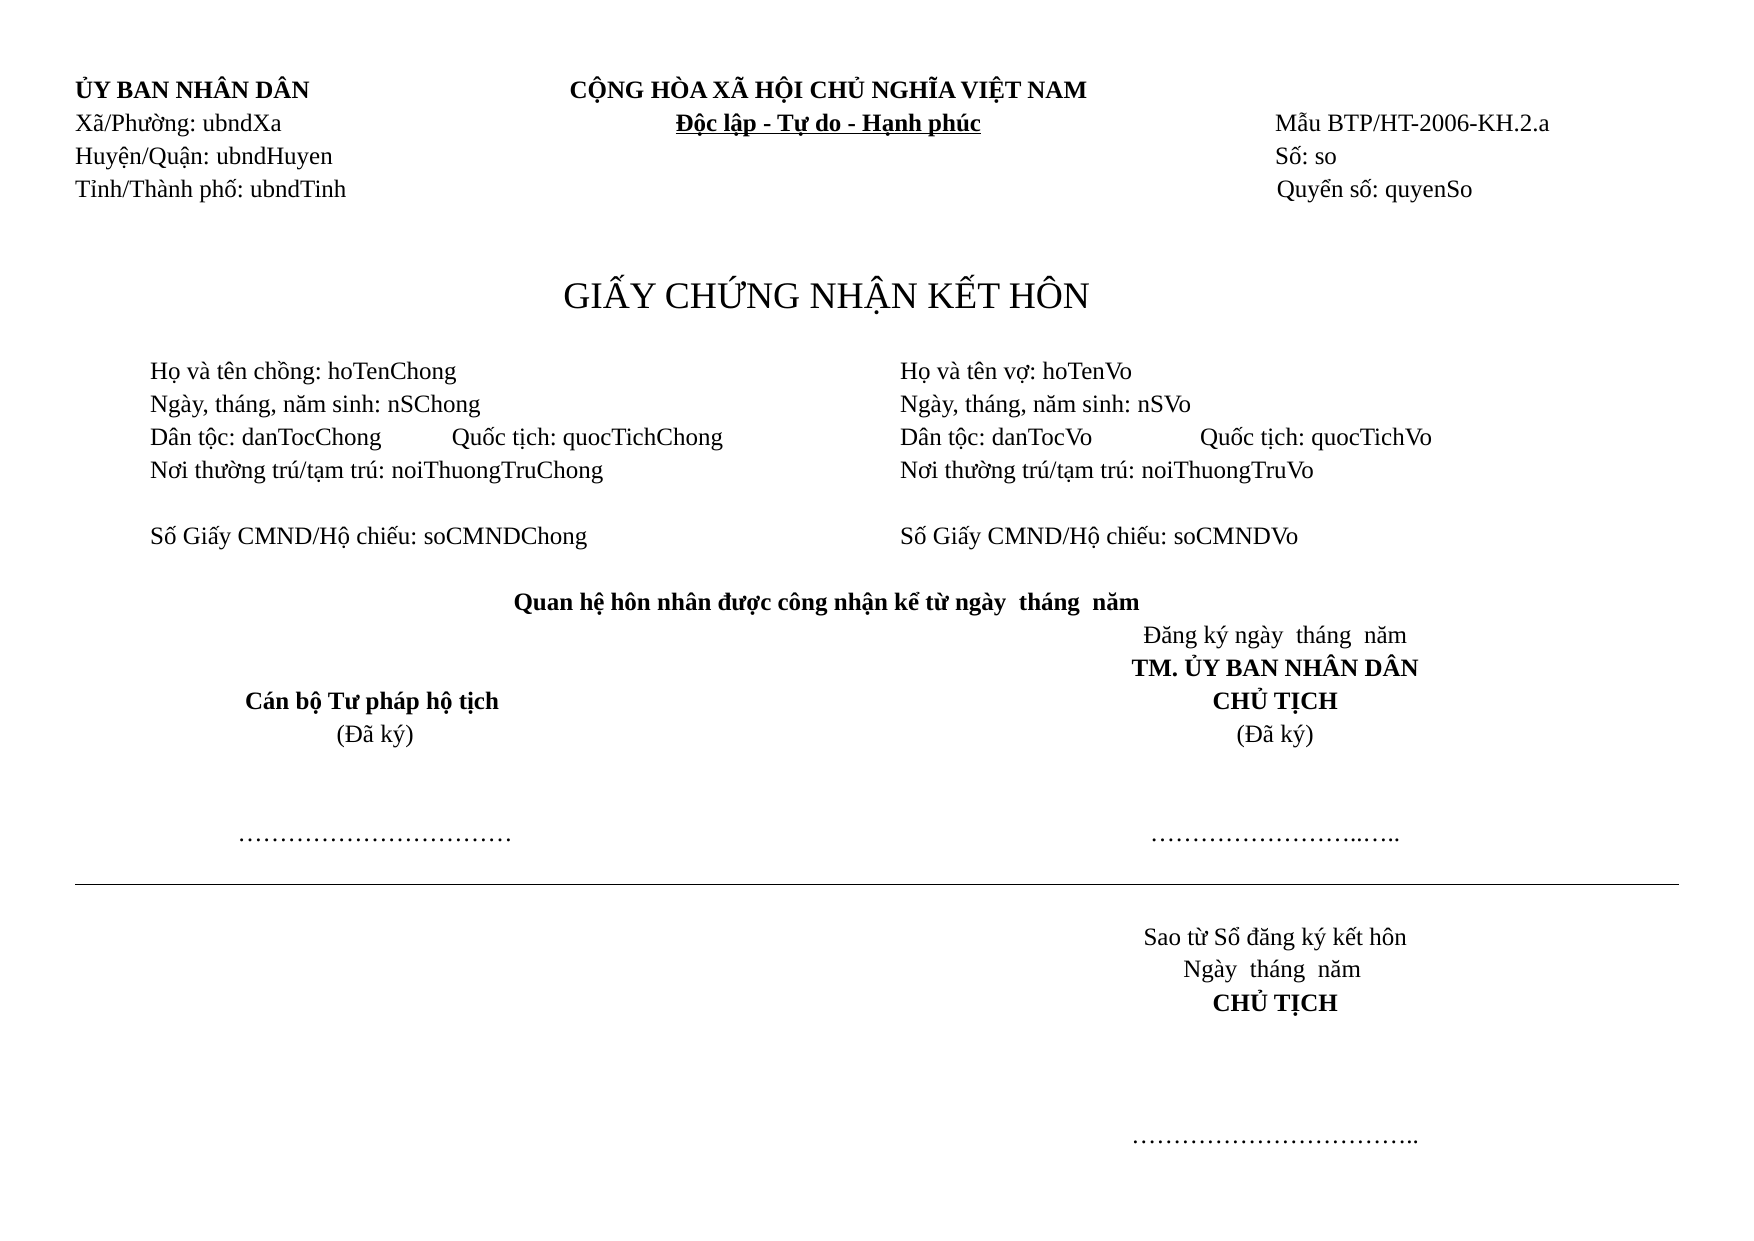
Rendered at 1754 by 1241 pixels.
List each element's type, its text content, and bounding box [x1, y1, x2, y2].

text Ngày tháng năm [75, 954, 1679, 983]
text Huyện/Quận: ubndHuyen Số: so [75, 141, 1679, 170]
text Cán bộ Tư pháp hộ tịch CHỦ TỊCH [75, 686, 1679, 715]
text Họ và tên chồng: hoTenChong Họ và tên vợ: hoTenVo [75, 356, 1679, 384]
text Sao từ Sổ đăng ký kết hôn [75, 922, 1679, 950]
text Nơi thường trú/tạm trú: noiThuongTruChong Nơi thường trú/tạm trú: noiThuongTruVo [75, 455, 1679, 483]
text Dân tộc: danTocChong Quốc tịch: quocTichChong Dân tộc: danTocVo Quốc tịch: quocTichVo [75, 422, 1679, 451]
text Ngày, tháng, năm sinh: nSChong Ngày, tháng, năm sinh: nSVo [75, 389, 1679, 417]
text GIẤY CHỨNG NHẬN KẾT HÔN [75, 273, 1679, 316]
text CHỦ TỊCH [75, 988, 1679, 1016]
text Đăng ký ngày tháng năm [75, 620, 1679, 649]
text Tỉnh/Thành phố: ubndTinh Quyển số: quyenSo [75, 174, 1679, 203]
text Số Giấy CMND/Hộ chiếu: soCMNDChong Số Giấy CMND/Hộ chiếu: soCMNDVo [75, 521, 1679, 549]
text Xã/Phường: ubndXa Độc lập - Tự do - Hạnh phúc Mẫu BTP/HT-2006-KH.2.a [75, 108, 1679, 137]
text …………………………… ……………………..….. [75, 818, 1679, 847]
text ỦY BAN NHÂN DÂN CỘNG HÒA XÃ HỘI CHỦ NGHĨA VIỆT NAM [75, 75, 1679, 104]
text Quan hệ hôn nhân được công nhận kể từ ngày tháng năm [75, 587, 1679, 616]
text (Đã ký) (Đã ký) [75, 719, 1679, 748]
text TM. ỦY BAN NHÂN DÂN [75, 653, 1679, 682]
text …………………………….. [75, 1120, 1679, 1148]
